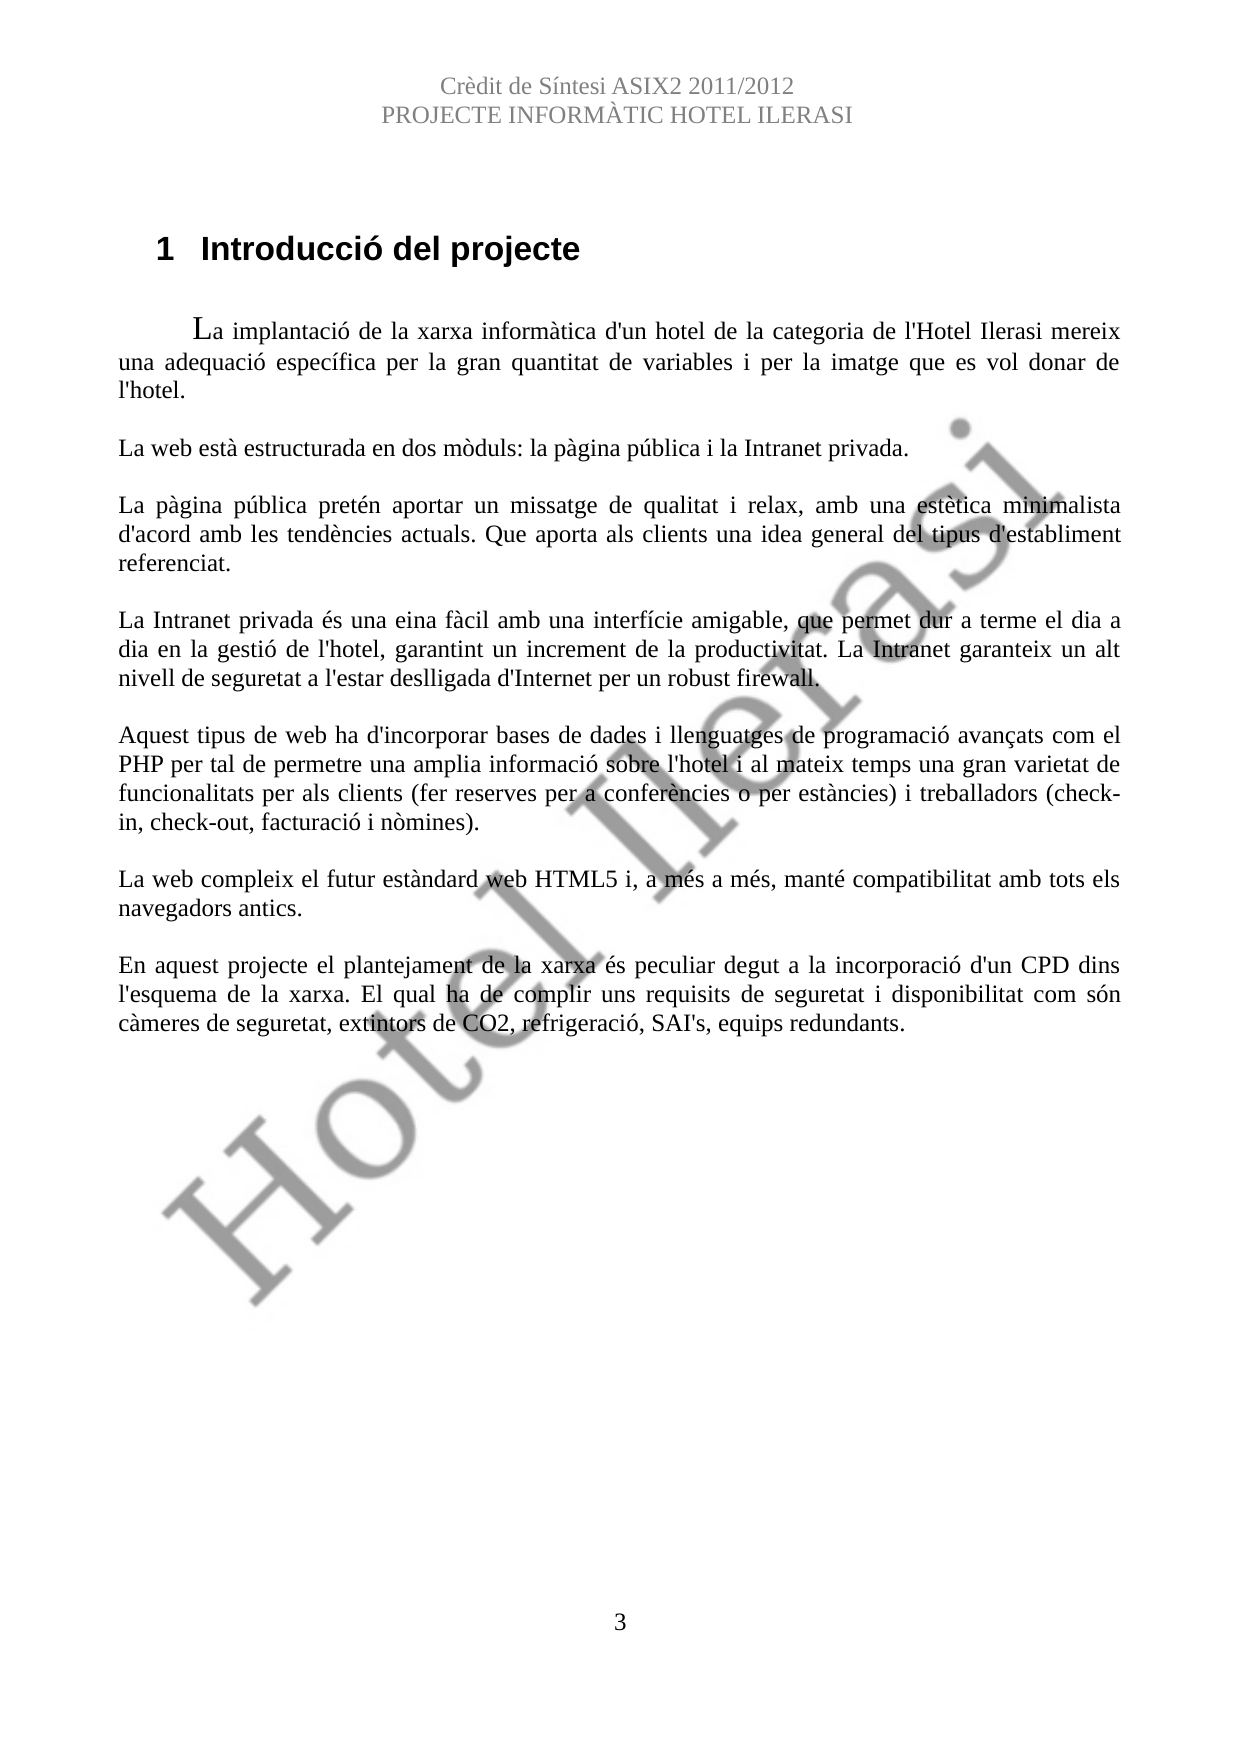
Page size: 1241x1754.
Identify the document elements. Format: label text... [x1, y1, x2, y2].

picture [220, 1037, 1021, 1254]
text La Intranet privada és una eina fàcil amb una interfície amigable, que permet dur a terme el dia a dia en la gestió de l'hotel, garantint un increment de la productivitat. La Intranet garanteix un alt nivell de seguretat a l'estar deslligada d'Internet per un robust firewall. [118, 606, 1122, 692]
picture [220, 922, 1021, 951]
text En aquest projecte el plantejament de la xarxa és peculiar degut a la incorporació d'un CPD dins l'esquema de la xarxa. El qual ha de complir uns requisits de seguretat i disponibilitat com són càmeres de seguretat, extintors de CO2, refrigeració, SAI's, equips redundants. [118, 951, 1122, 1037]
text La implantació de la xarxa informàtica d'un hotel de la categoria de l'Hotel Ilerasi mereix una adequació específica per la gran quantitat de variables i per la imatge que es vol donar de l'hotel. [118, 308, 1122, 404]
picture [220, 577, 1021, 606]
picture [220, 692, 1021, 721]
text La web està estructurada en dos mòduls: la pàgina pública i la Intranet privada. [118, 433, 1122, 462]
subtitle Introducció del projecte [156, 228, 1122, 267]
text La web compleix el futur estàndard web HTML5 i, a més a més, manté compatibilitat amb tots els navegadors antics. [118, 864, 1122, 922]
picture [220, 462, 1021, 491]
text La pàgina pública pretén aportar un missatge de qualitat i relax, amb una estètica minimalista d'acord amb les tendències actuals. Que aporta als clients una idea general del tipus d'establiment referenciat. [118, 491, 1122, 577]
text Aquest tipus de web ha d'incorporar bases de dades i llenguatges de programació avançats com el PHP per tal de permetre una amplia informació sobre l'hotel i al mateix temps una gran varietat de funcionalitats per als clients (fer reserves per a conferències o per estàncies) i treballadors (check-in, check-out, facturació i nòmines). [118, 721, 1122, 836]
picture [220, 836, 1021, 864]
